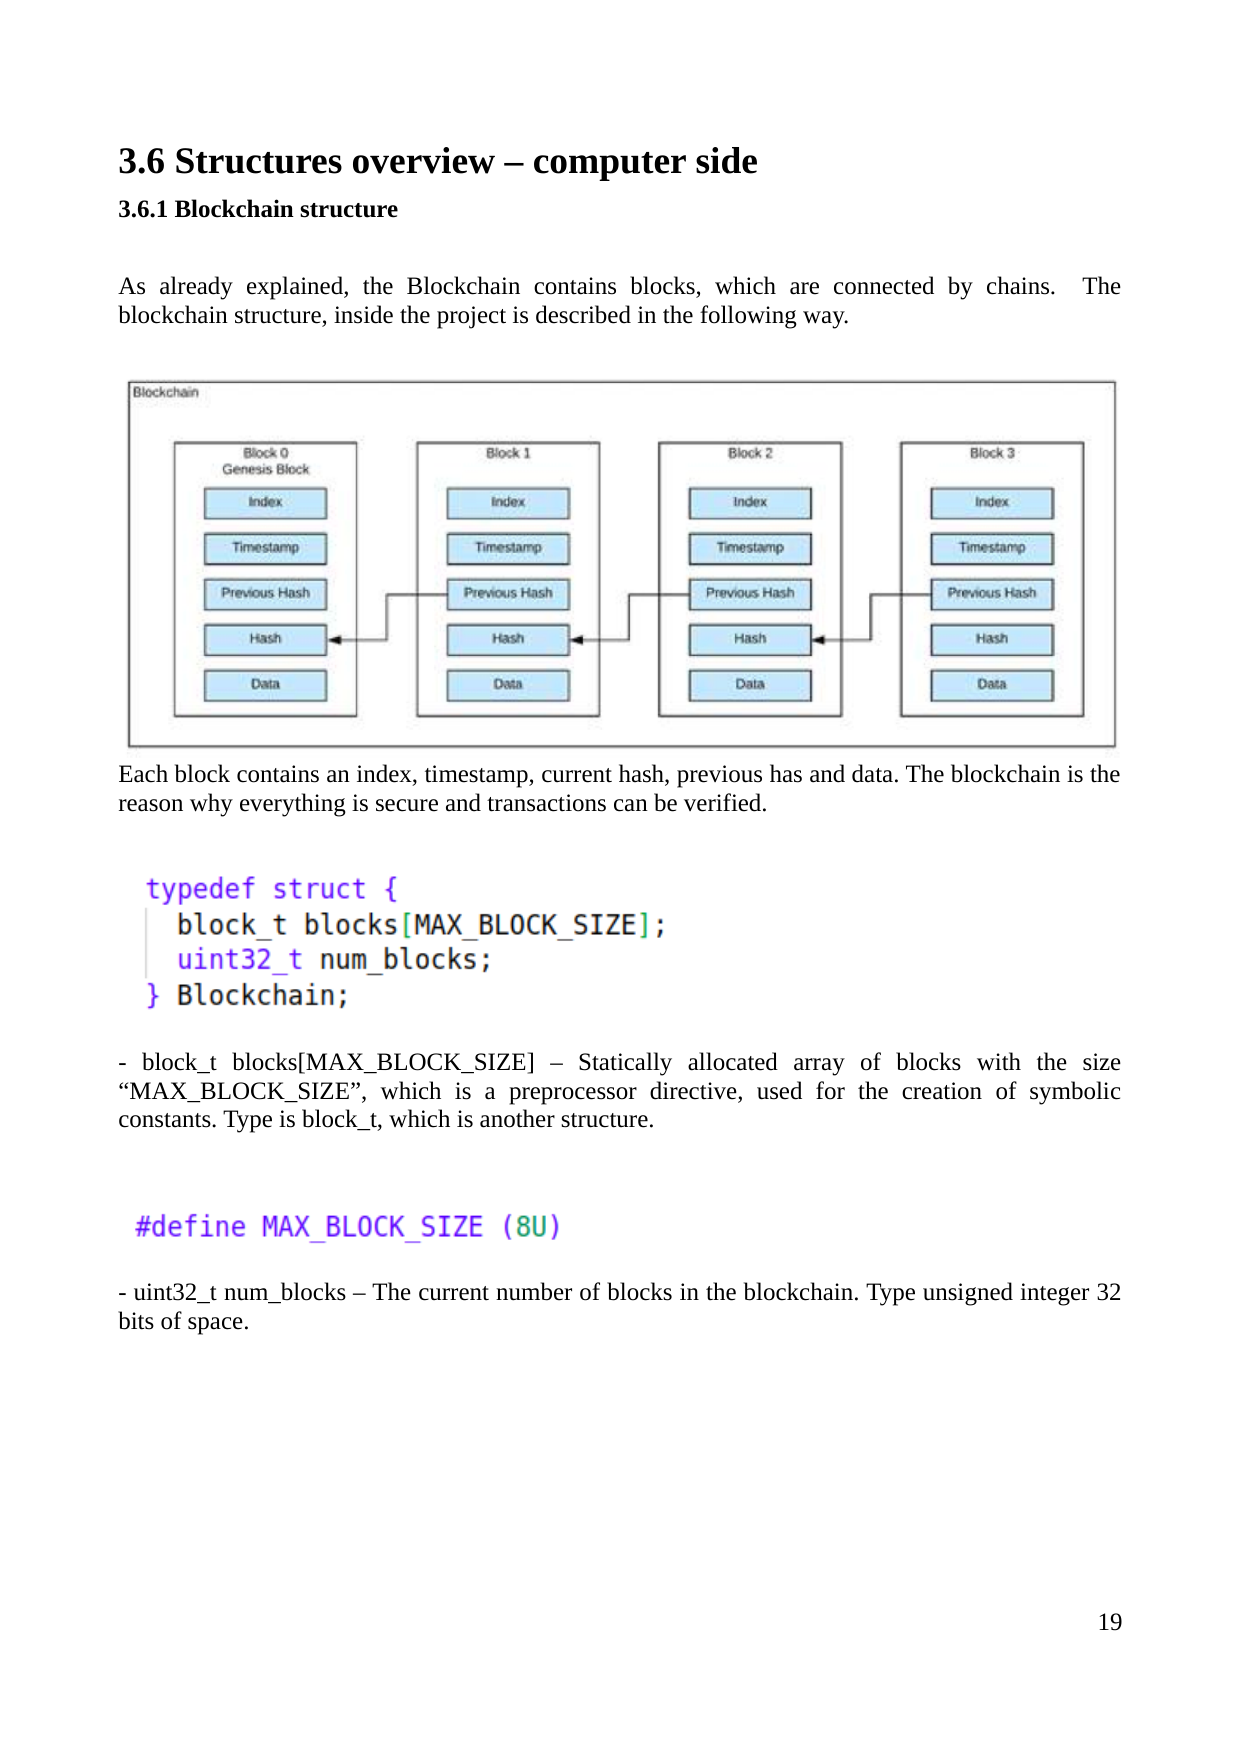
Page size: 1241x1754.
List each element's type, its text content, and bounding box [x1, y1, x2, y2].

text Each block contains an index, timestamp, current hash, previous has and data. The blockchain is the reason why everything is secure and transactions can be verified. [118, 760, 1122, 817]
text - uint32_t num_blocks – The current number of blocks in the blockchain. Type unsigned integer 32 bits of space. [118, 1277, 1122, 1334]
picture [123, 1200, 571, 1248]
picture [126, 869, 675, 1024]
text 3.6.1 Blockchain structure [118, 194, 1122, 223]
text As already explained, the Blockchain contains blocks, which are connected by chains. The blockchain structure, inside the project is described in the following way. [118, 271, 1122, 328]
text - block_t blocks[MAX_BLOCK_SIZE] – Statically allocated array of blocks with the size “MAX_BLOCK_SIZE”, which is a preprocessor directive, used for the creation of symbolic constants. Type is block_t, which is another structure. [118, 1047, 1122, 1133]
picture [118, 364, 1123, 760]
subtitle 3.6 Structures overview – computer side [118, 139, 1122, 182]
